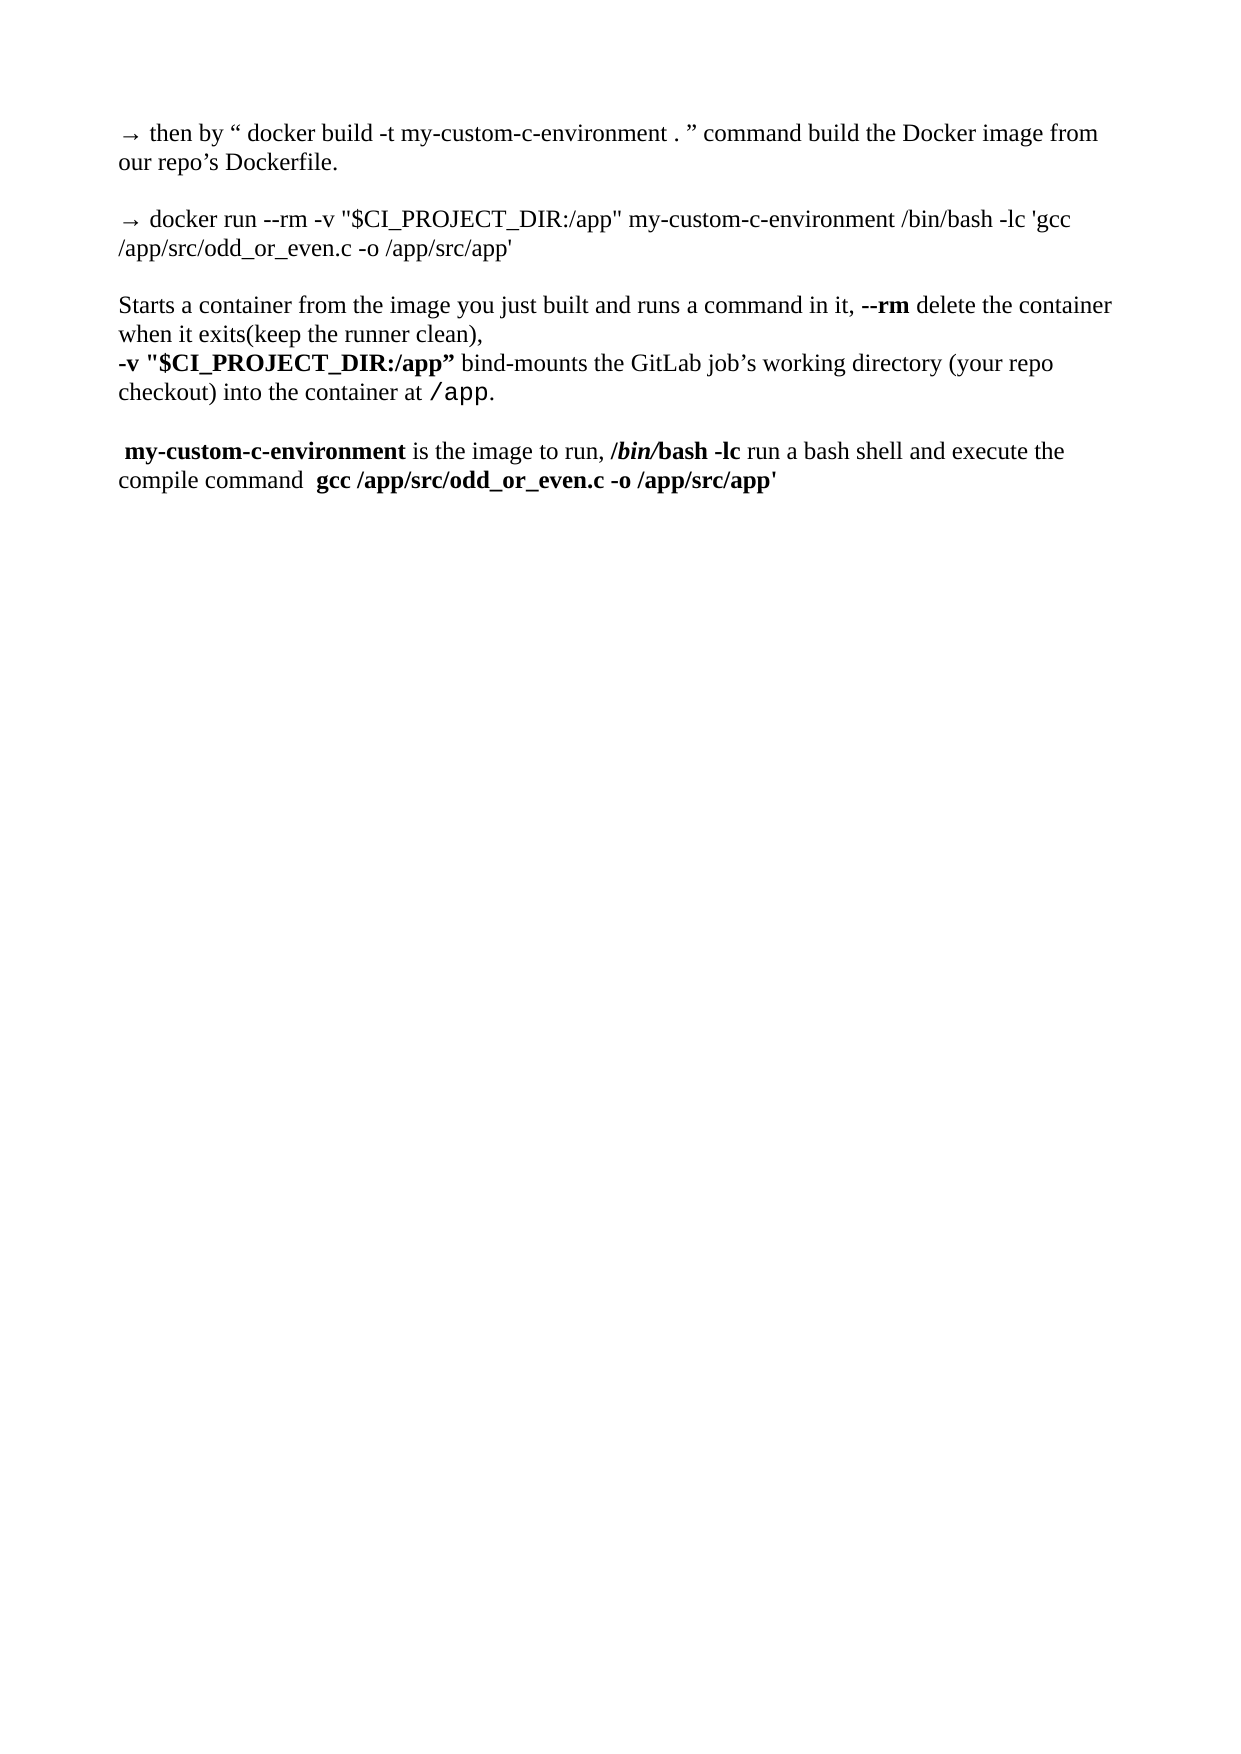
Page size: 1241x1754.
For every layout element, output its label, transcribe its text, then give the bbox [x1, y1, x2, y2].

text → docker run --rm -v "$CI_PROJECT_DIR:/app" my-custom-c-environment /bin/bash -lc 'gcc /app/src/odd_or_even.c -o /app/src/app' [118, 204, 1122, 262]
text → then by “ docker build -t my-custom-c-environment . ” command build the Docker image from our repo’s Dockerfile. [118, 118, 1122, 176]
text -v "$CI_PROJECT_DIR:/app” bind-mounts the GitLab job’s working directory (your repo checkout) into the container at /app. my-custom-c-environment is the image to run, /bin/bash -lc run a bash shell and execute the compile command gcc /app/src/odd_or_even.c -o /app/src/app' [118, 348, 1122, 494]
text Starts a container from the image you just built and runs a command in it, --rm delete the container when it exits(keep the runner clean), [118, 291, 1122, 348]
